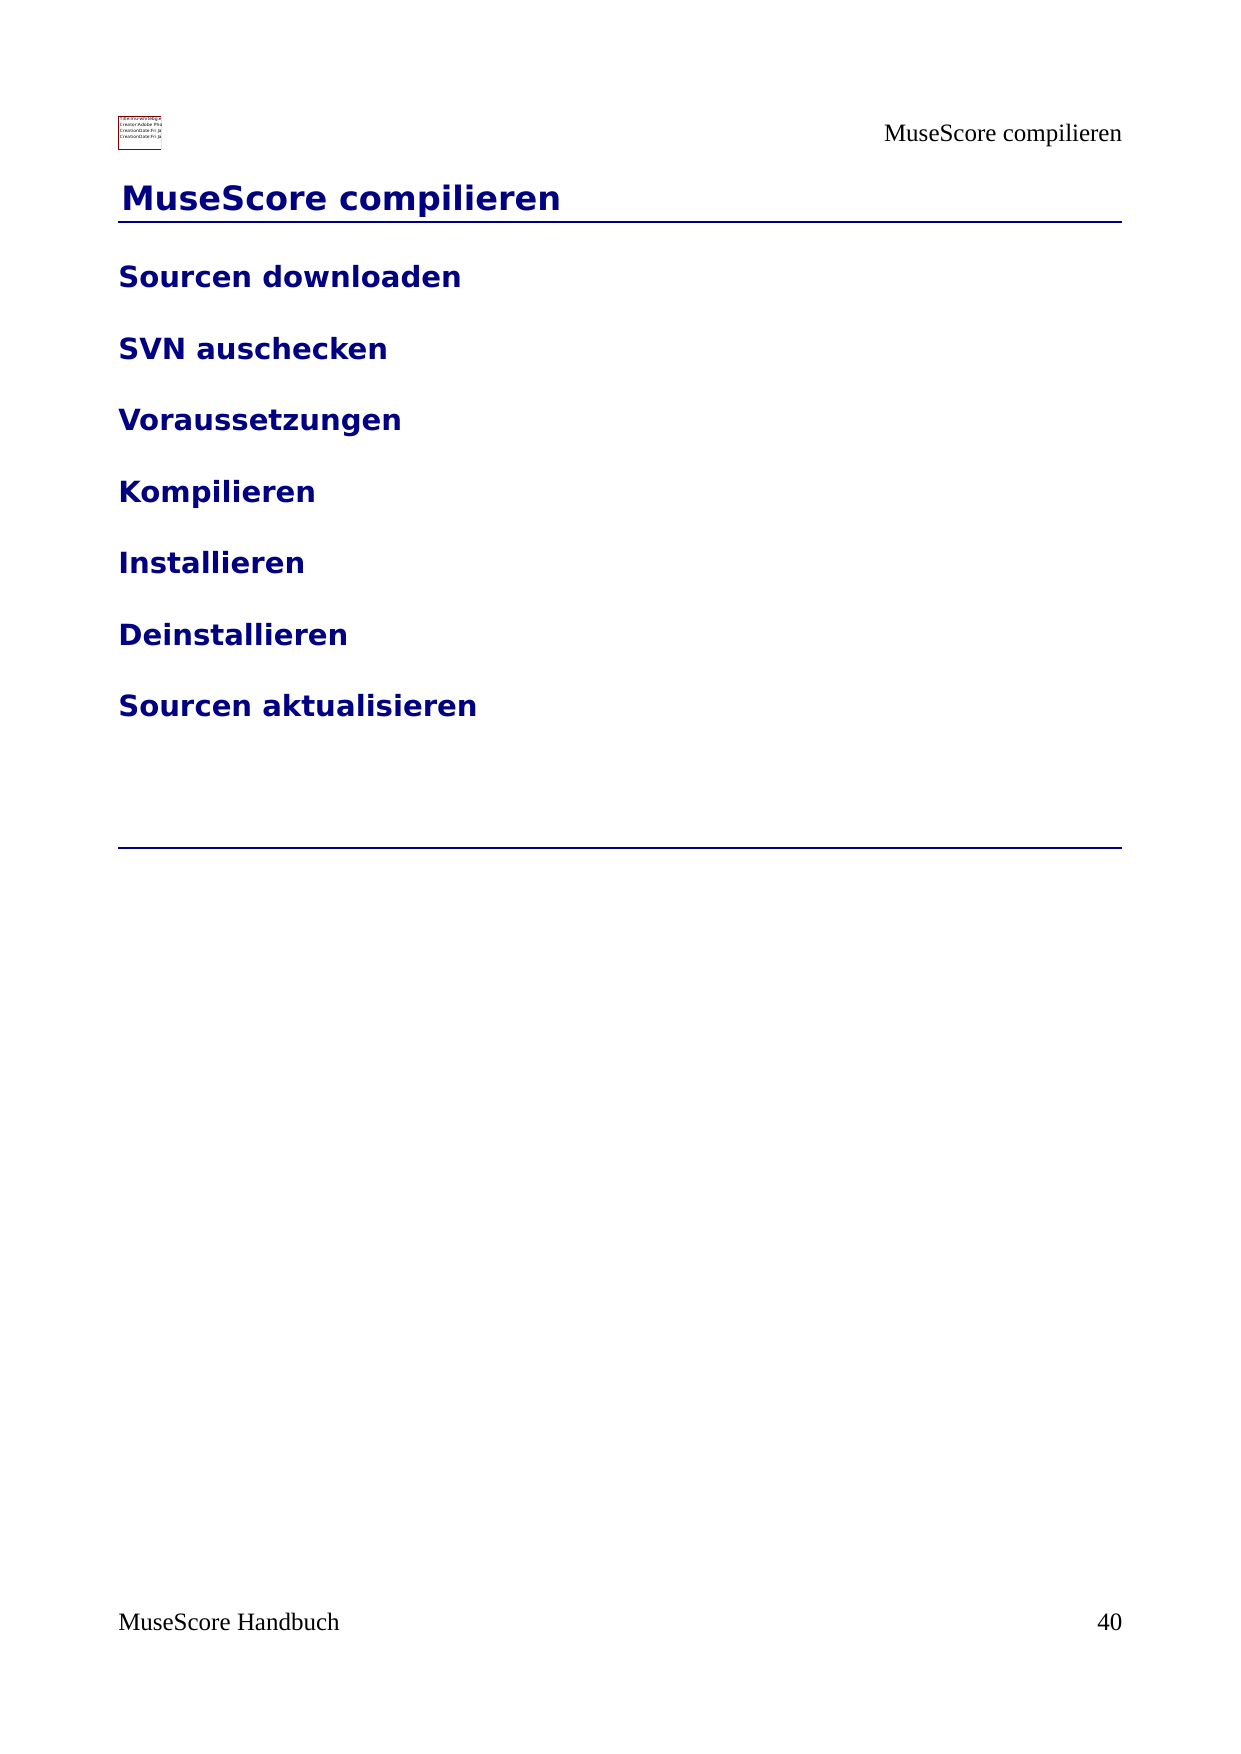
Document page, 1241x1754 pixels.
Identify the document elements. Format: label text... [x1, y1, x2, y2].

subtitle Installieren [118, 547, 1122, 581]
subtitle Sourcen downloaden [118, 261, 1122, 295]
subtitle SVN auschecken [118, 332, 1122, 366]
subtitle Kompilieren [118, 475, 1122, 509]
subtitle Sourcen aktualisieren [118, 689, 1122, 723]
subtitle Voraussetzungen [118, 404, 1122, 438]
subtitle Deinstallieren [118, 618, 1122, 652]
subtitle MuseScore compilieren [118, 176, 1122, 221]
